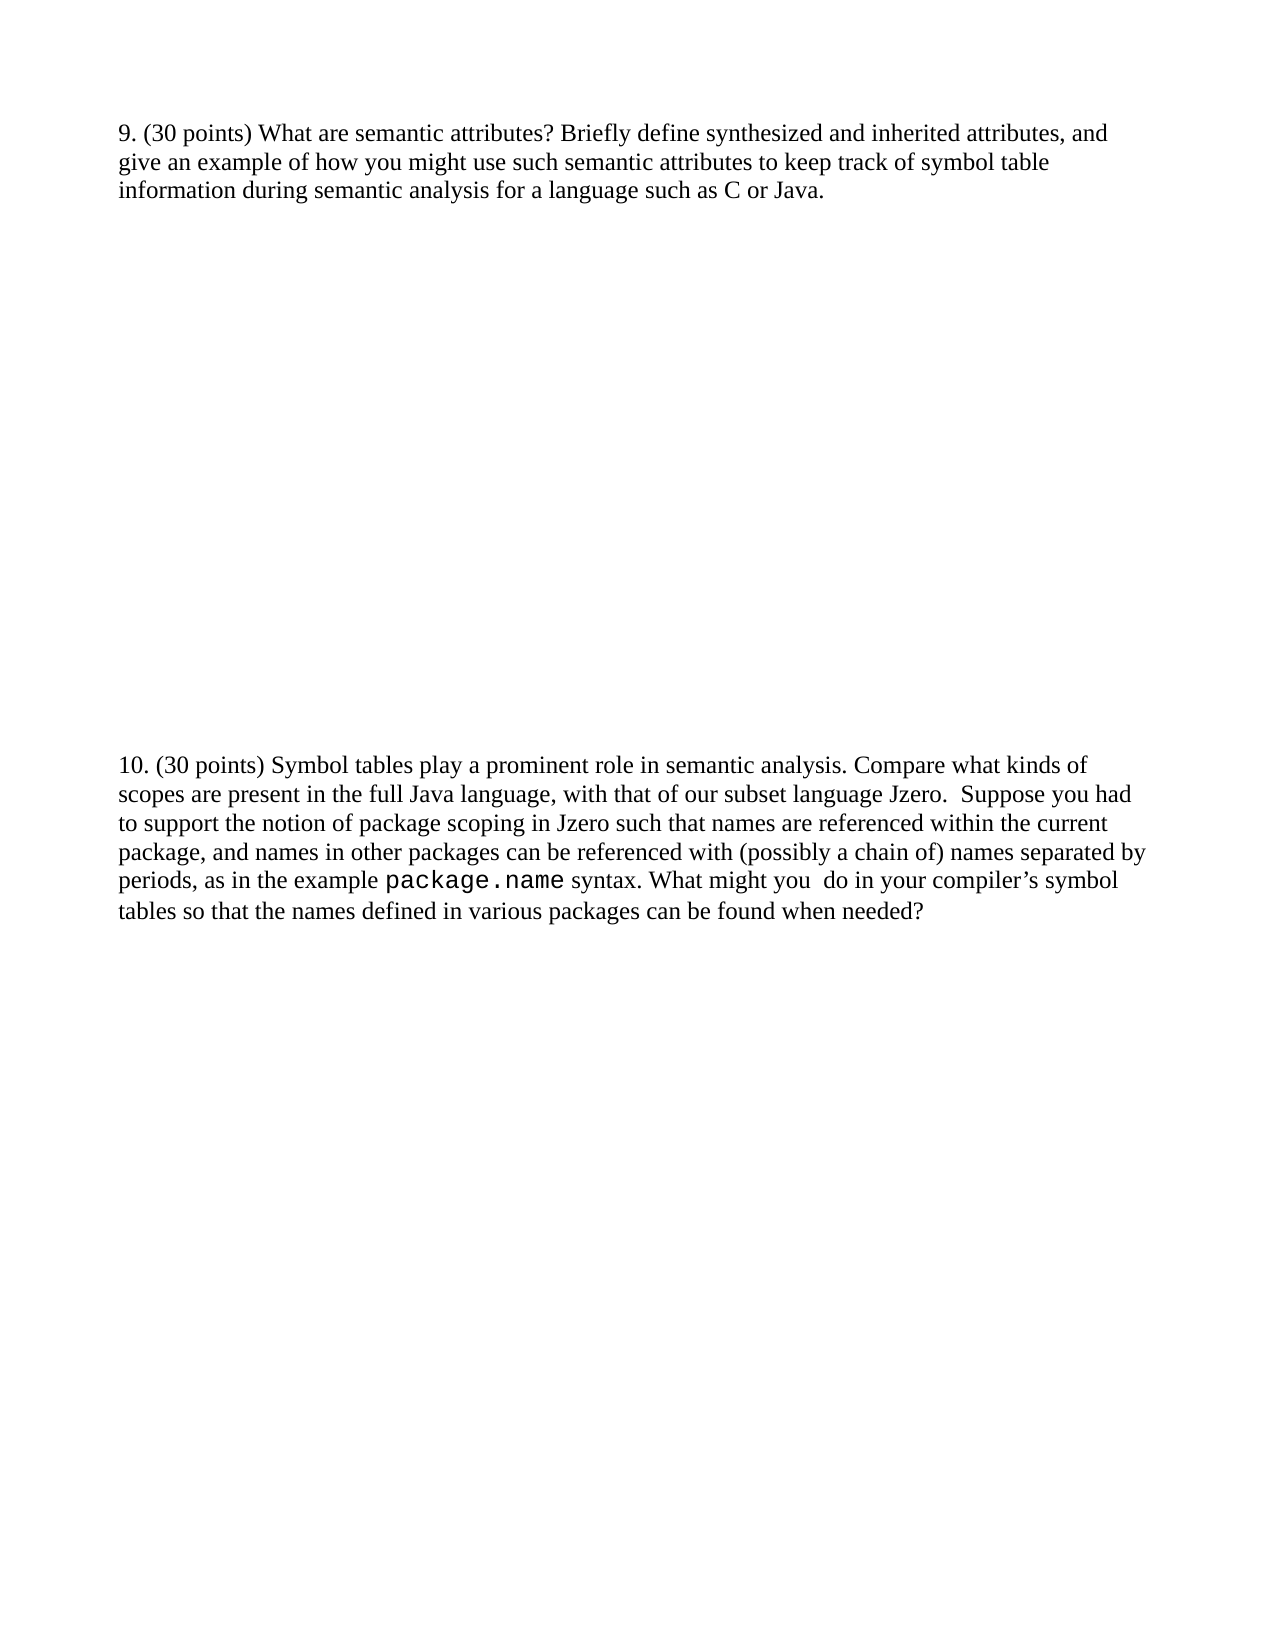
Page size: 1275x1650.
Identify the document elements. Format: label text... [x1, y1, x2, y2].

text 10. (30 points) Symbol tables play a prominent role in semantic analysis. Compare what kinds of scopes are present in the full Java language, with that of our subset language Jzero. Suppose you had to support the notion of package scoping in Jzero such that names are referenced within the current package, and names in other packages can be referenced with (possibly a chain of) names separated by periods, as in the example package.name syntax. What might you do in your compiler’s symbol tables so that the names defined in various packages can be found when needed? [118, 722, 1157, 925]
text 9. (30 points) What are semantic attributes? Briefly define synthesized and inherited attributes, and give an example of how you might use such semantic attributes to keep track of symbol table information during semantic analysis for a language such as C or Java. [118, 118, 1157, 262]
